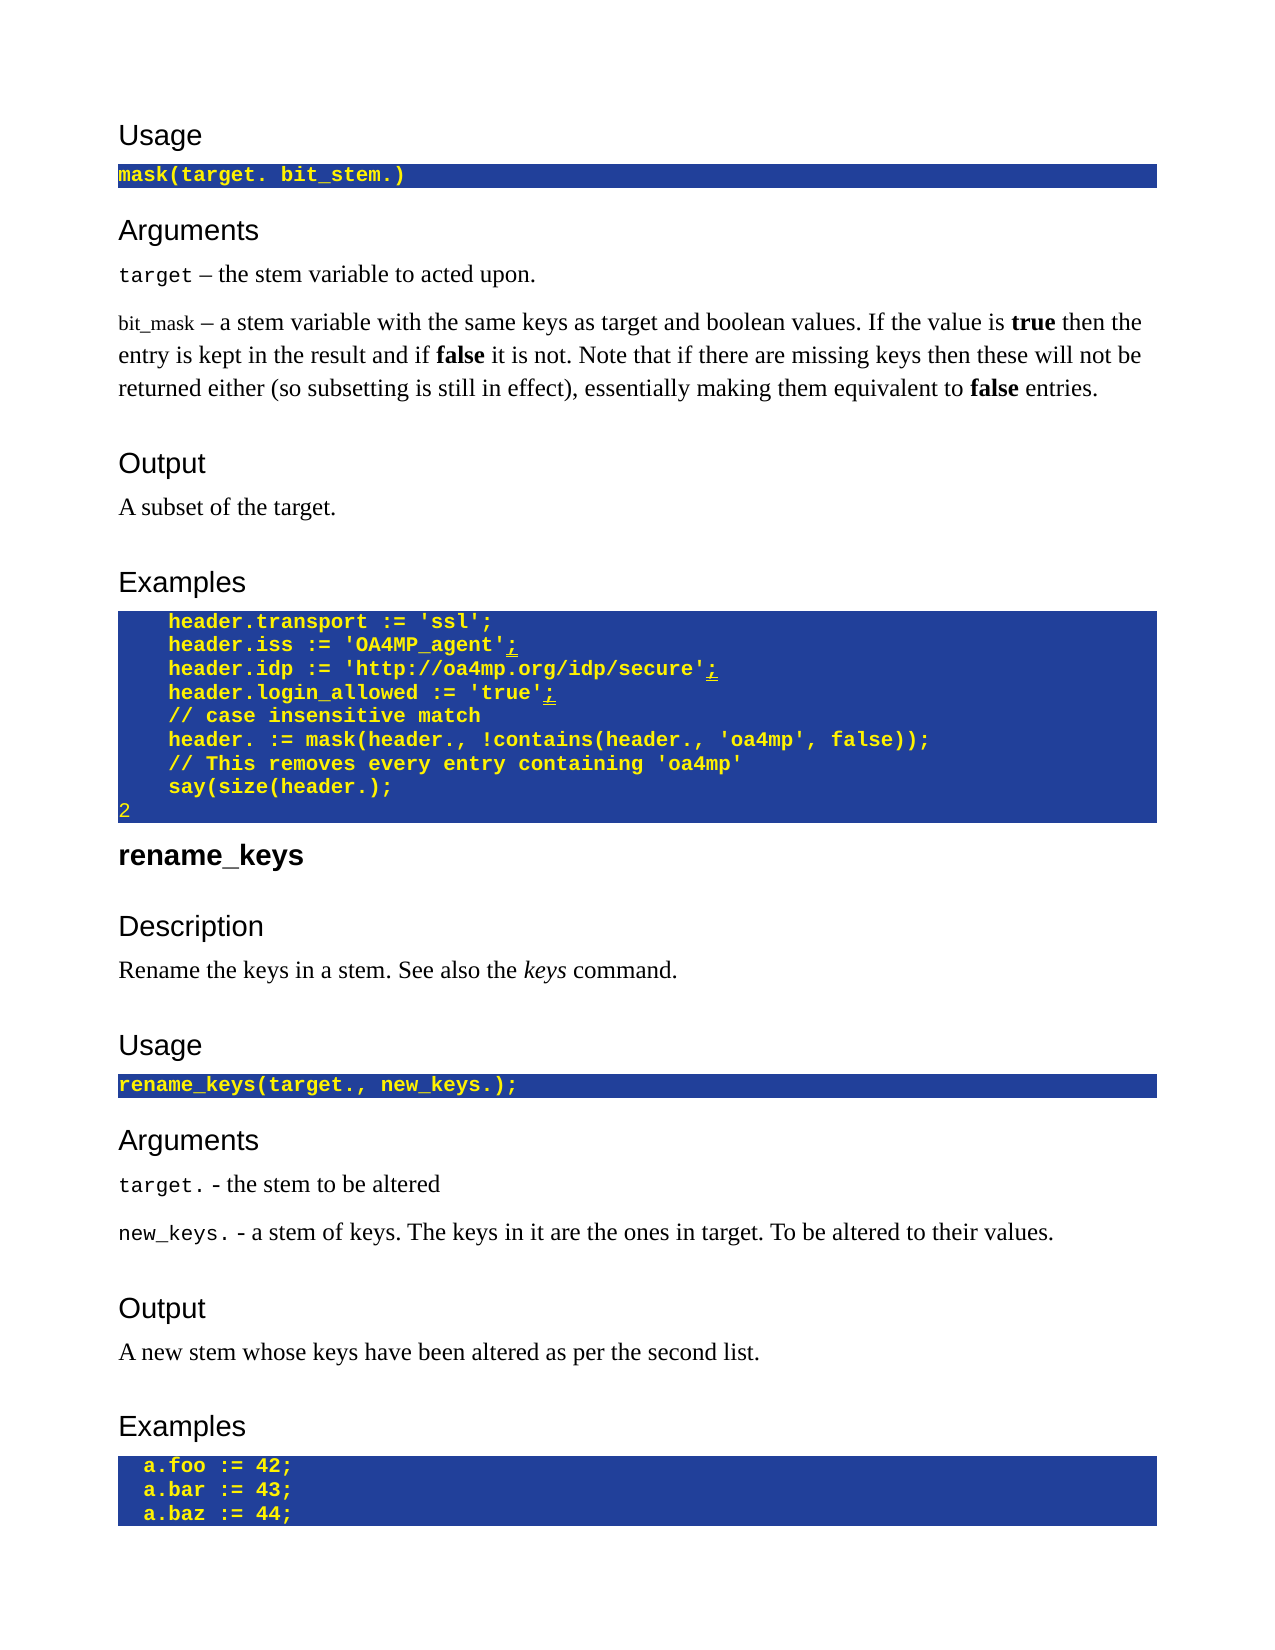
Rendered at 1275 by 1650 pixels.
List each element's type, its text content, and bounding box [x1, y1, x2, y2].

text header.iss := 'OA4MP_agent'; [118, 634, 1157, 658]
text header. := mask(header., !contains(header., 'oa4mp', false)); [118, 729, 1157, 753]
subtitle Usage [118, 118, 1157, 152]
text a.baz := 44; [118, 1503, 1157, 1526]
text new_keys. - a stem of keys. The keys in it are the ones in target. To be altered to their values. [118, 1217, 1157, 1247]
text a.foo := 42; [118, 1456, 1157, 1479]
text rename_keys(target., new_keys.); [118, 1074, 1157, 1098]
text target. - the stem to be altered [118, 1169, 1157, 1198]
subtitle Arguments [118, 213, 1157, 246]
text A new stem whose keys have been altered as per the second list. [118, 1337, 1157, 1366]
text Rename the keys in a stem. See also the keys command. [118, 955, 1157, 984]
text header.login_allowed := 'true'; [118, 682, 1157, 705]
text A subset of the target. [118, 492, 1157, 521]
text 2 [118, 800, 1157, 823]
text bit_mask – a stem variable with the same keys as target and boolean values. If the value is true then the entry is kept in the result and if false it is not. Note that if there are missing keys then these will not be returned either (so subsetting is still in effect), essentially making them equivalent to false entries. [118, 307, 1157, 402]
subtitle Usage [118, 1028, 1157, 1062]
text header.idp := 'http://oa4mp.org/idp/secure'; [118, 658, 1157, 682]
text header.transport := 'ssl'; [118, 611, 1157, 634]
subtitle rename_keys [118, 838, 1157, 872]
text // This removes every entry containing 'oa4mp' [118, 753, 1157, 776]
subtitle Examples [118, 565, 1157, 598]
text a.bar := 43; [118, 1479, 1157, 1503]
subtitle Examples [118, 1409, 1157, 1443]
subtitle Arguments [118, 1123, 1157, 1156]
subtitle Output [118, 446, 1157, 479]
subtitle Description [118, 909, 1157, 943]
subtitle Output [118, 1291, 1157, 1324]
text mask(target. bit_stem.) [118, 164, 1157, 188]
text // case insensitive match [118, 705, 1157, 729]
text say(size(header.); [118, 776, 1157, 800]
text target – the stem variable to acted upon. [118, 259, 1157, 288]
